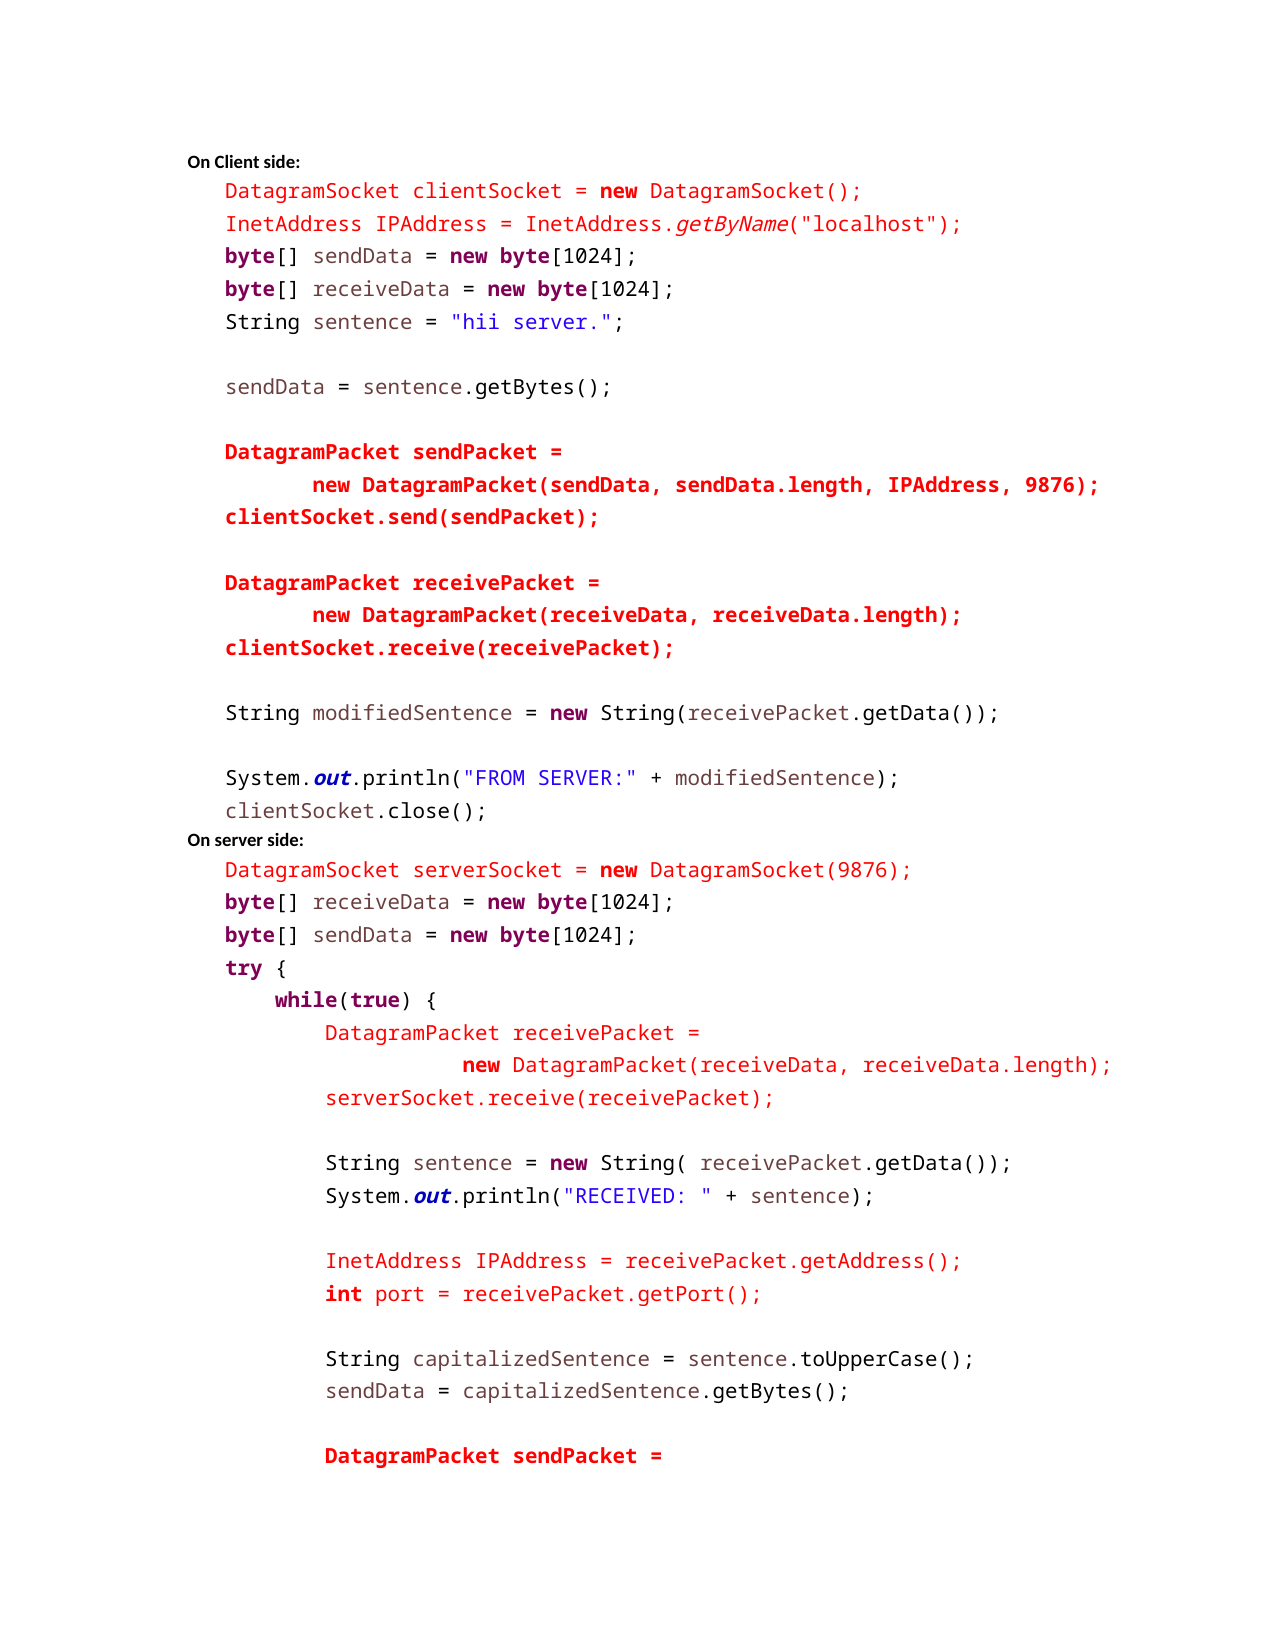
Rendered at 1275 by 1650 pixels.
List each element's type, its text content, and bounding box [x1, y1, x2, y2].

list On server side: [150, 828, 1125, 851]
list new DatagramPacket(receiveData, receiveData.length); [150, 600, 1125, 629]
list clientSocket.send(sendPacket); [150, 502, 1125, 531]
list serverSocket.receive(receivePacket); [150, 1083, 1125, 1111]
list String capitalizedSentence = sentence.toUpperCase(); [150, 1344, 1125, 1372]
list DatagramPacket receivePacket = [150, 1018, 1125, 1046]
list byte[] receiveData = new byte[1024]; [150, 887, 1125, 916]
list DatagramPacket sendPacket = [150, 1442, 1125, 1470]
list System.out.println("RECEIVED: " + sentence); [150, 1181, 1125, 1209]
list sendData = sentence.getBytes(); [150, 372, 1125, 400]
list clientSocket.receive(receivePacket); [150, 633, 1125, 661]
list while(true) { [150, 985, 1125, 1014]
list new DatagramPacket(receiveData, receiveData.length); [150, 1050, 1125, 1079]
list DatagramSocket clientSocket = new DatagramSocket(); [150, 176, 1125, 205]
list new DatagramPacket(sendData, sendData.length, IPAddress, 9876); [150, 470, 1125, 498]
list byte[] receiveData = new byte[1024]; [150, 274, 1125, 303]
list String sentence = "hii server."; [150, 307, 1125, 335]
list DatagramSocket serverSocket = new DatagramSocket(9876); [150, 855, 1125, 883]
list System.out.println("FROM SERVER:" + modifiedSentence); [150, 763, 1125, 792]
list On Client side: [150, 150, 1125, 173]
list String modifiedSentence = new String(receivePacket.getData()); [150, 698, 1125, 726]
list byte[] sendData = new byte[1024]; [150, 242, 1125, 270]
list InetAddress IPAddress = receivePacket.getAddress(); [150, 1246, 1125, 1274]
list clientSocket.close(); [150, 796, 1125, 824]
list sendData = capitalizedSentence.getBytes(); [150, 1376, 1125, 1405]
list int port = receivePacket.getPort(); [150, 1279, 1125, 1307]
list try { [150, 953, 1125, 981]
list DatagramPacket receivePacket = [150, 568, 1125, 596]
list byte[] sendData = new byte[1024]; [150, 920, 1125, 948]
list String sentence = new String( receivePacket.getData()); [150, 1148, 1125, 1177]
list DatagramPacket sendPacket = [150, 437, 1125, 466]
list InetAddress IPAddress = InetAddress.getByName("localhost"); [150, 209, 1125, 237]
